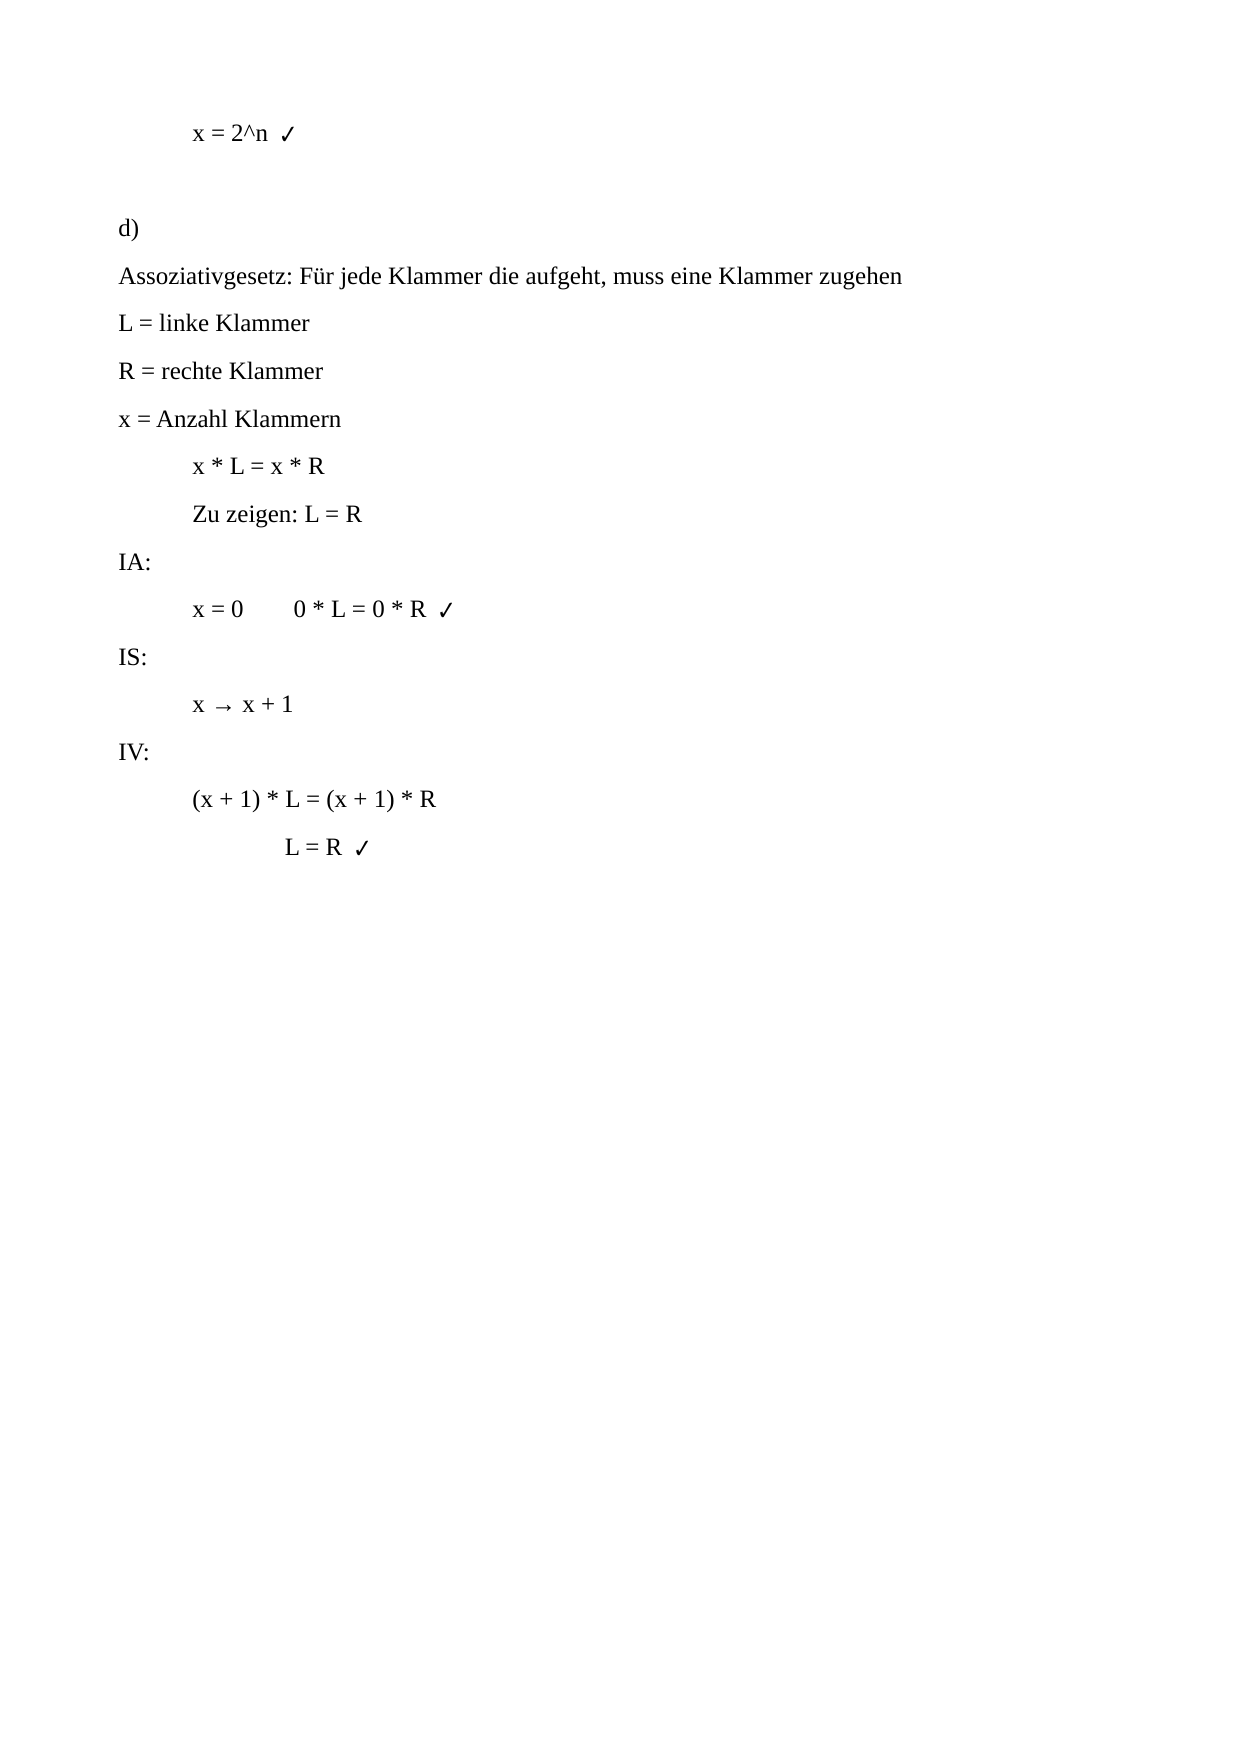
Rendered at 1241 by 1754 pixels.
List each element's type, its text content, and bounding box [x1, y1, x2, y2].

text L = linke Klammer [118, 308, 1122, 337]
text IS: [118, 642, 1122, 671]
text IV: [118, 737, 1122, 766]
text Zu zeigen: L = R [118, 499, 1122, 528]
text x → x + 1 [118, 689, 1122, 718]
text d) [118, 213, 1122, 242]
text (x + 1) * L = (x + 1) * R [118, 784, 1122, 813]
text x * L = x * R [118, 451, 1122, 480]
text x = Anzahl Klammern [118, 404, 1122, 432]
text IA: [118, 547, 1122, 575]
text x = 2^n ✔ [118, 118, 1122, 147]
text R = rechte Klammer [118, 356, 1122, 385]
text L = R ✔ [118, 832, 1122, 861]
text Assoziativgesetz: Für jede Klammer die aufgeht, muss eine Klammer zugehen [118, 261, 1122, 290]
text x = 0 0 * L = 0 * R ✔ [118, 594, 1122, 623]
